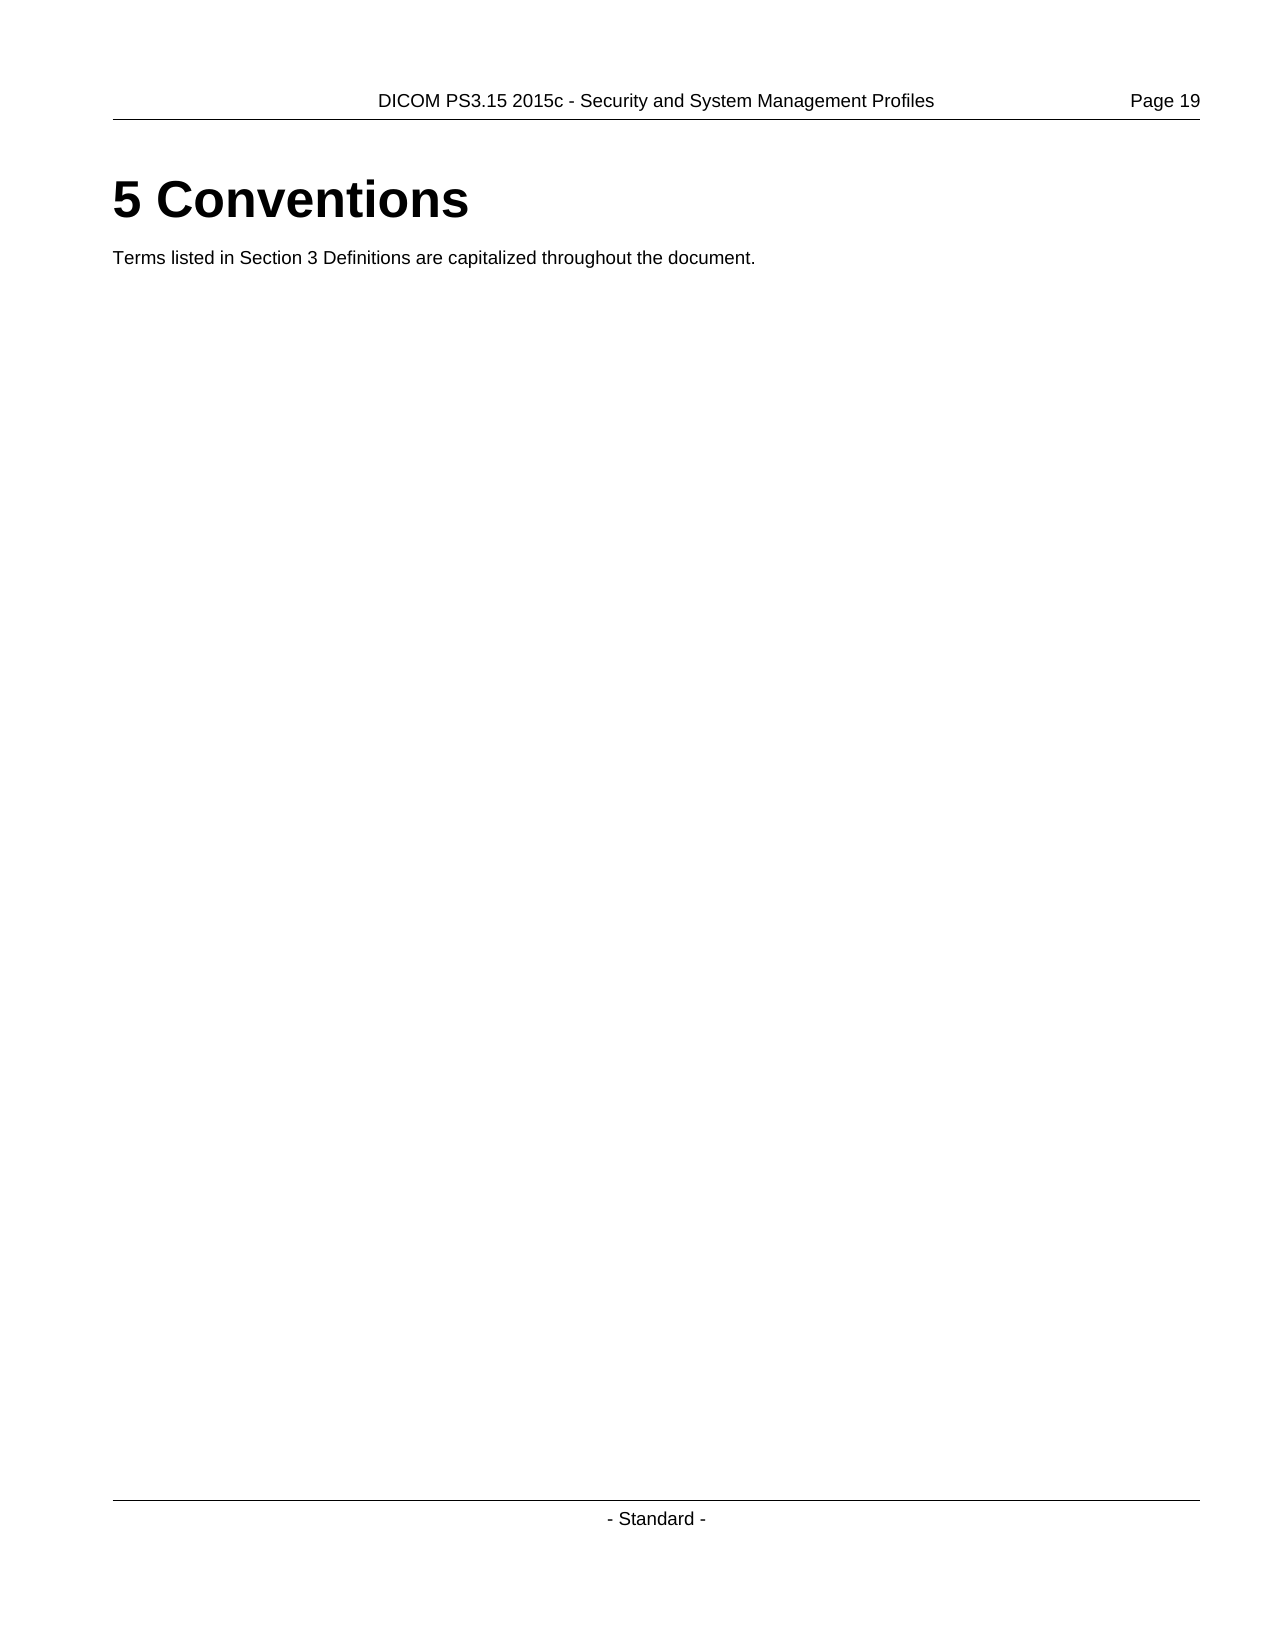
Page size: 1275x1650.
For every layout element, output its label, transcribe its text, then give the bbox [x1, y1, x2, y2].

text 5 Conventions [112, 169, 1200, 228]
text Terms listed in Section 3 Definitions are capitalized throughout the document. [112, 247, 1200, 269]
